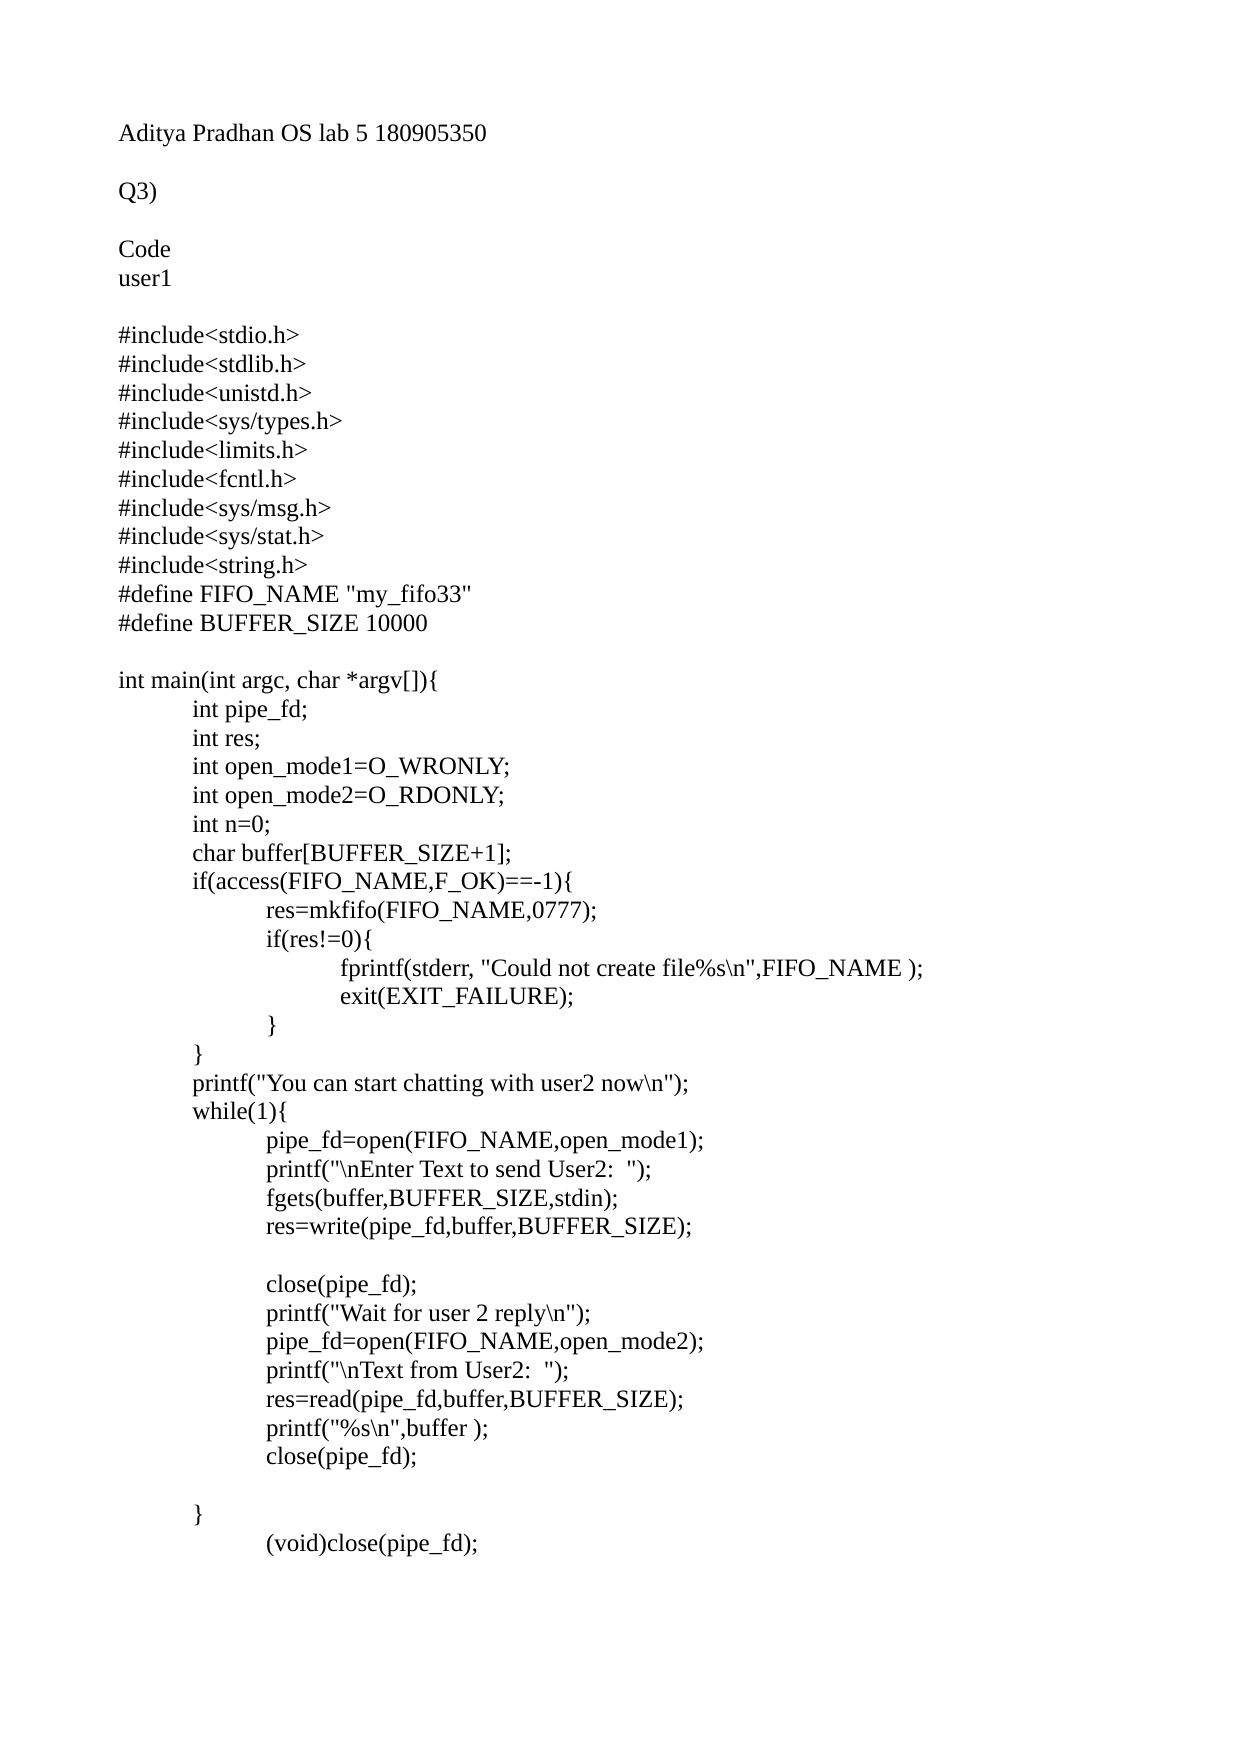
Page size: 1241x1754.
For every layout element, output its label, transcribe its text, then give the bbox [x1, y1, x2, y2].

text fprintf(stderr, "Could not create file%s\n",FIFO_NAME ); [118, 953, 1122, 981]
text Q3) [118, 176, 1122, 205]
text int pipe_fd; [118, 694, 1122, 723]
text printf("%s\n",buffer ); [118, 1413, 1122, 1441]
text if(access(FIFO_NAME,F_OK)==-1){ [118, 866, 1122, 895]
text close(pipe_fd); [118, 1441, 1122, 1470]
text char buffer[BUFFER_SIZE+1]; [118, 838, 1122, 866]
text #include<fcntl.h> [118, 464, 1122, 493]
text int open_mode1=O_WRONLY; [118, 751, 1122, 780]
text } [118, 1039, 1122, 1068]
text close(pipe_fd); [118, 1269, 1122, 1298]
text user1 [118, 263, 1122, 291]
text while(1){ [118, 1096, 1122, 1125]
text } [118, 1499, 1122, 1528]
text int open_mode2=O_RDONLY; [118, 780, 1122, 809]
text int n=0; [118, 809, 1122, 838]
text res=read(pipe_fd,buffer,BUFFER_SIZE); [118, 1384, 1122, 1413]
text #include<stdio.h> [118, 320, 1122, 349]
text #include<string.h> [118, 550, 1122, 579]
text exit(EXIT_FAILURE); [118, 981, 1122, 1010]
text #define FIFO_NAME "my_fifo33" [118, 579, 1122, 608]
text int main(int argc, char *argv[]){ [118, 665, 1122, 694]
text pipe_fd=open(FIFO_NAME,open_mode2); [118, 1326, 1122, 1355]
text pipe_fd=open(FIFO_NAME,open_mode1); [118, 1125, 1122, 1154]
text (void)close(pipe_fd); [118, 1528, 1122, 1556]
text res=write(pipe_fd,buffer,BUFFER_SIZE); [118, 1211, 1122, 1240]
text int res; [118, 723, 1122, 751]
text if(res!=0){ [118, 924, 1122, 953]
text #define BUFFER_SIZE 10000 [118, 608, 1122, 636]
text printf("\nEnter Text to send User2: "); [118, 1154, 1122, 1183]
text printf("You can start chatting with user2 now\n"); [118, 1068, 1122, 1096]
text #include<limits.h> [118, 435, 1122, 464]
text #include<sys/msg.h> [118, 493, 1122, 521]
text } [118, 1010, 1122, 1039]
text res=mkfifo(FIFO_NAME,0777); [118, 895, 1122, 924]
text #include<unistd.h> [118, 378, 1122, 406]
text Code [118, 234, 1122, 263]
text printf("\nText from User2: "); [118, 1355, 1122, 1384]
text #include<stdlib.h> [118, 349, 1122, 378]
text #include<sys/stat.h> [118, 521, 1122, 550]
text #include<sys/types.h> [118, 406, 1122, 435]
text printf("Wait for user 2 reply\n"); [118, 1298, 1122, 1326]
text fgets(buffer,BUFFER_SIZE,stdin); [118, 1183, 1122, 1211]
